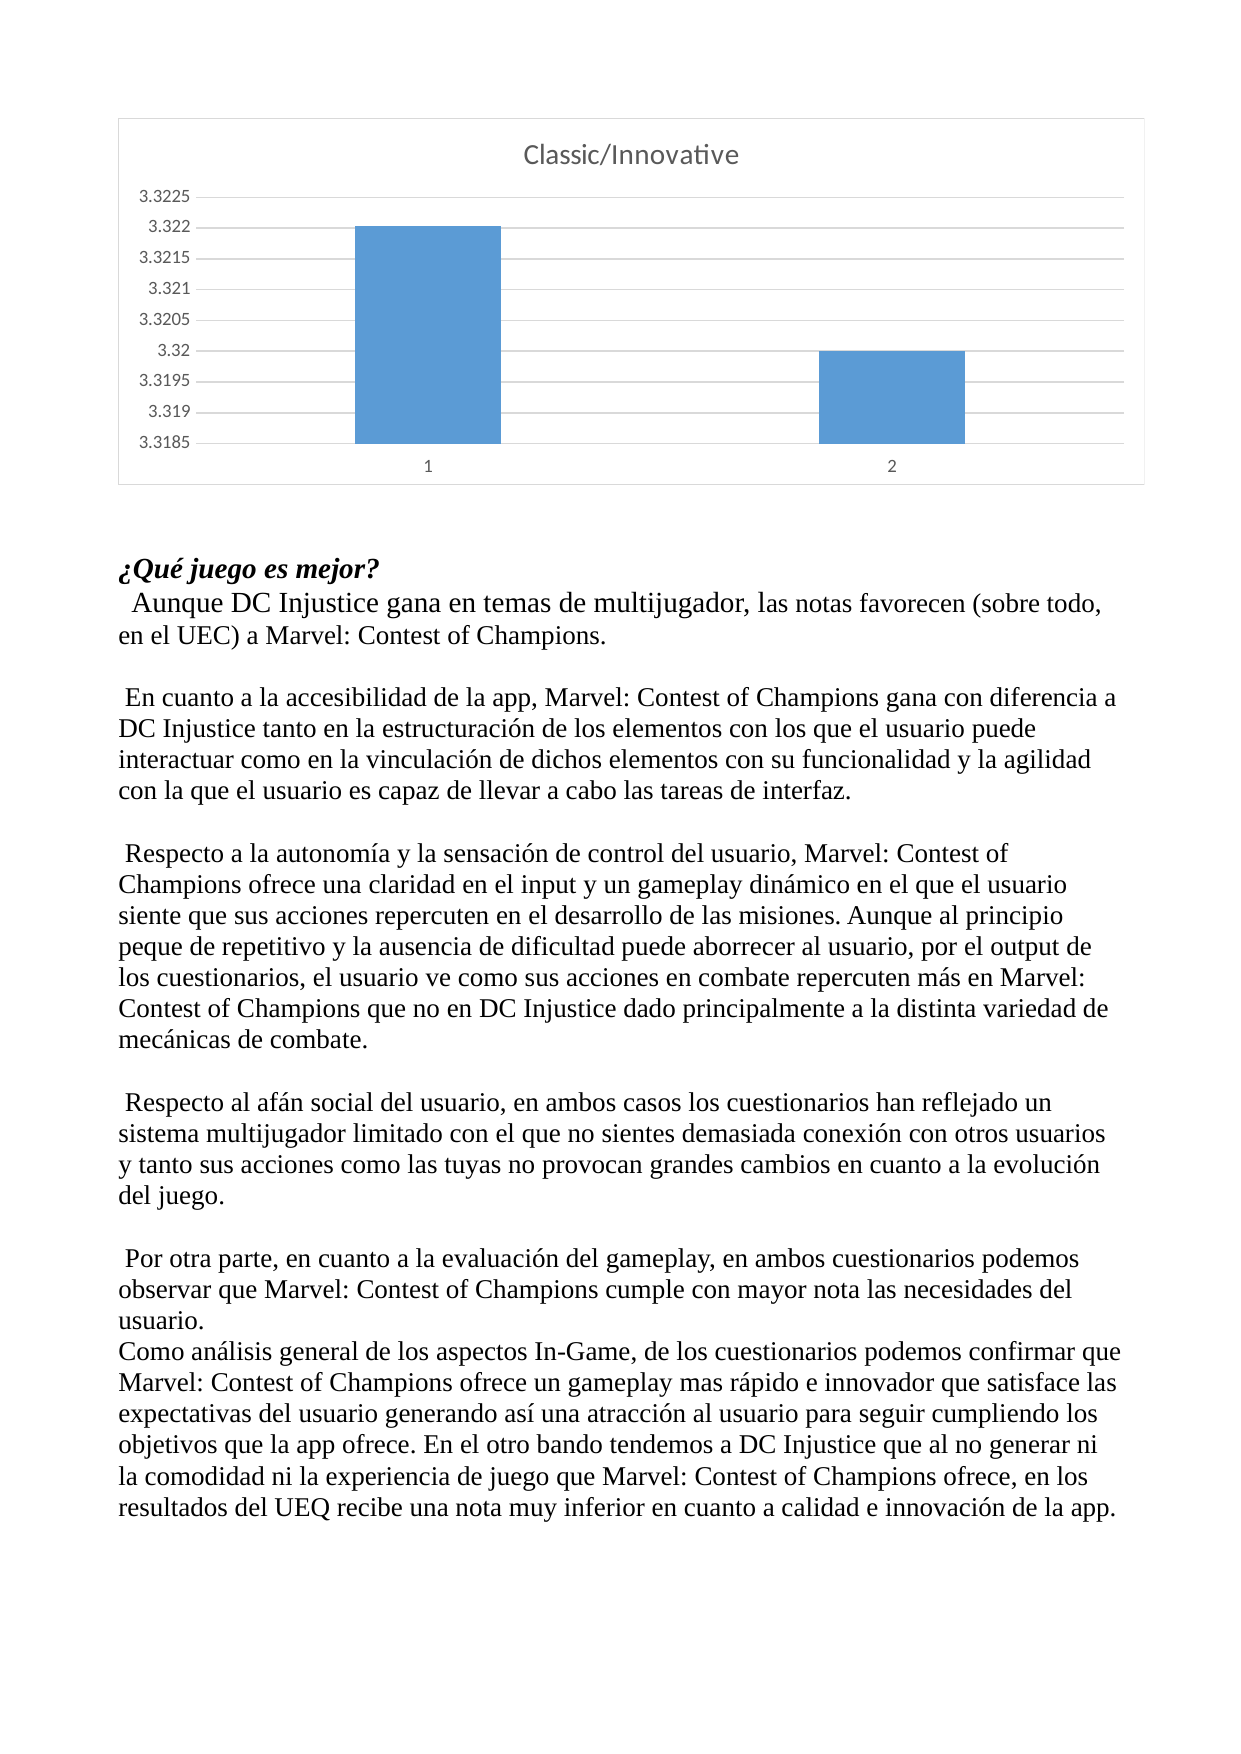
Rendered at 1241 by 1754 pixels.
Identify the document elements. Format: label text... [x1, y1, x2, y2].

text En cuanto a la accesibilidad de la app, Marvel: Contest of Champions gana con diferencia a DC Injustice tanto en la estructuración de los elementos con los que el usuario puede interactuar como en la vinculación de dichos elementos con su funcionalidad y la agilidad con la que el usuario es capaz de llevar a cabo las tareas de interfaz. [118, 681, 1122, 806]
text Respecto al afán social del usuario, en ambos casos los cuestionarios han reflejado un sistema multijugador limitado con el que no sientes demasiada conexión con otros usuarios y tanto sus acciones como las tuyas no provocan grandes cambios en cuanto a la evolución del juego. [118, 1086, 1122, 1211]
text ¿Qué juego es mejor? [118, 552, 1122, 585]
text Aunque DC Injustice gana en temas de multijugador, las notas favorecen (sobre todo, en el UEC) a Marvel: Contest of Champions. [118, 585, 1122, 650]
text Como análisis general de los aspectos In-Game, de los cuestionarios podemos confirmar que Marvel: Contest of Champions ofrece un gameplay mas rápido e innovador que satisface las expectativas del usuario generando así una atracción al usuario para seguir cumpliendo los objetivos que la app ofrece. En el otro bando tendemos a DC Injustice que al no generar ni la comodidad ni la experiencia de juego que Marvel: Contest of Champions ofrece, en los resultados del UEQ recibe una nota muy inferior en cuanto a calidad e innovación de la app. [118, 1335, 1122, 1522]
text Por otra parte, en cuanto a la evaluación del gameplay, en ambos cuestionarios podemos observar que Marvel: Contest of Champions cumple con mayor nota las necesidades del usuario. [118, 1242, 1122, 1335]
text Respecto a la autonomía y la sensación de control del usuario, Marvel: Contest of Champions ofrece una claridad en el input y un gameplay dinámico en el que el usuario siente que sus acciones repercuten en el desarrollo de las misiones. Aunque al principio peque de repetitivo y la ausencia de dificultad puede aborrecer al usuario, por el output de los cuestionarios, el usuario ve como sus acciones en combate repercuten más en Marvel: Contest of Champions que no en DC Injustice dado principalmente a la distinta variedad de mecánicas de combate. [118, 837, 1122, 1055]
